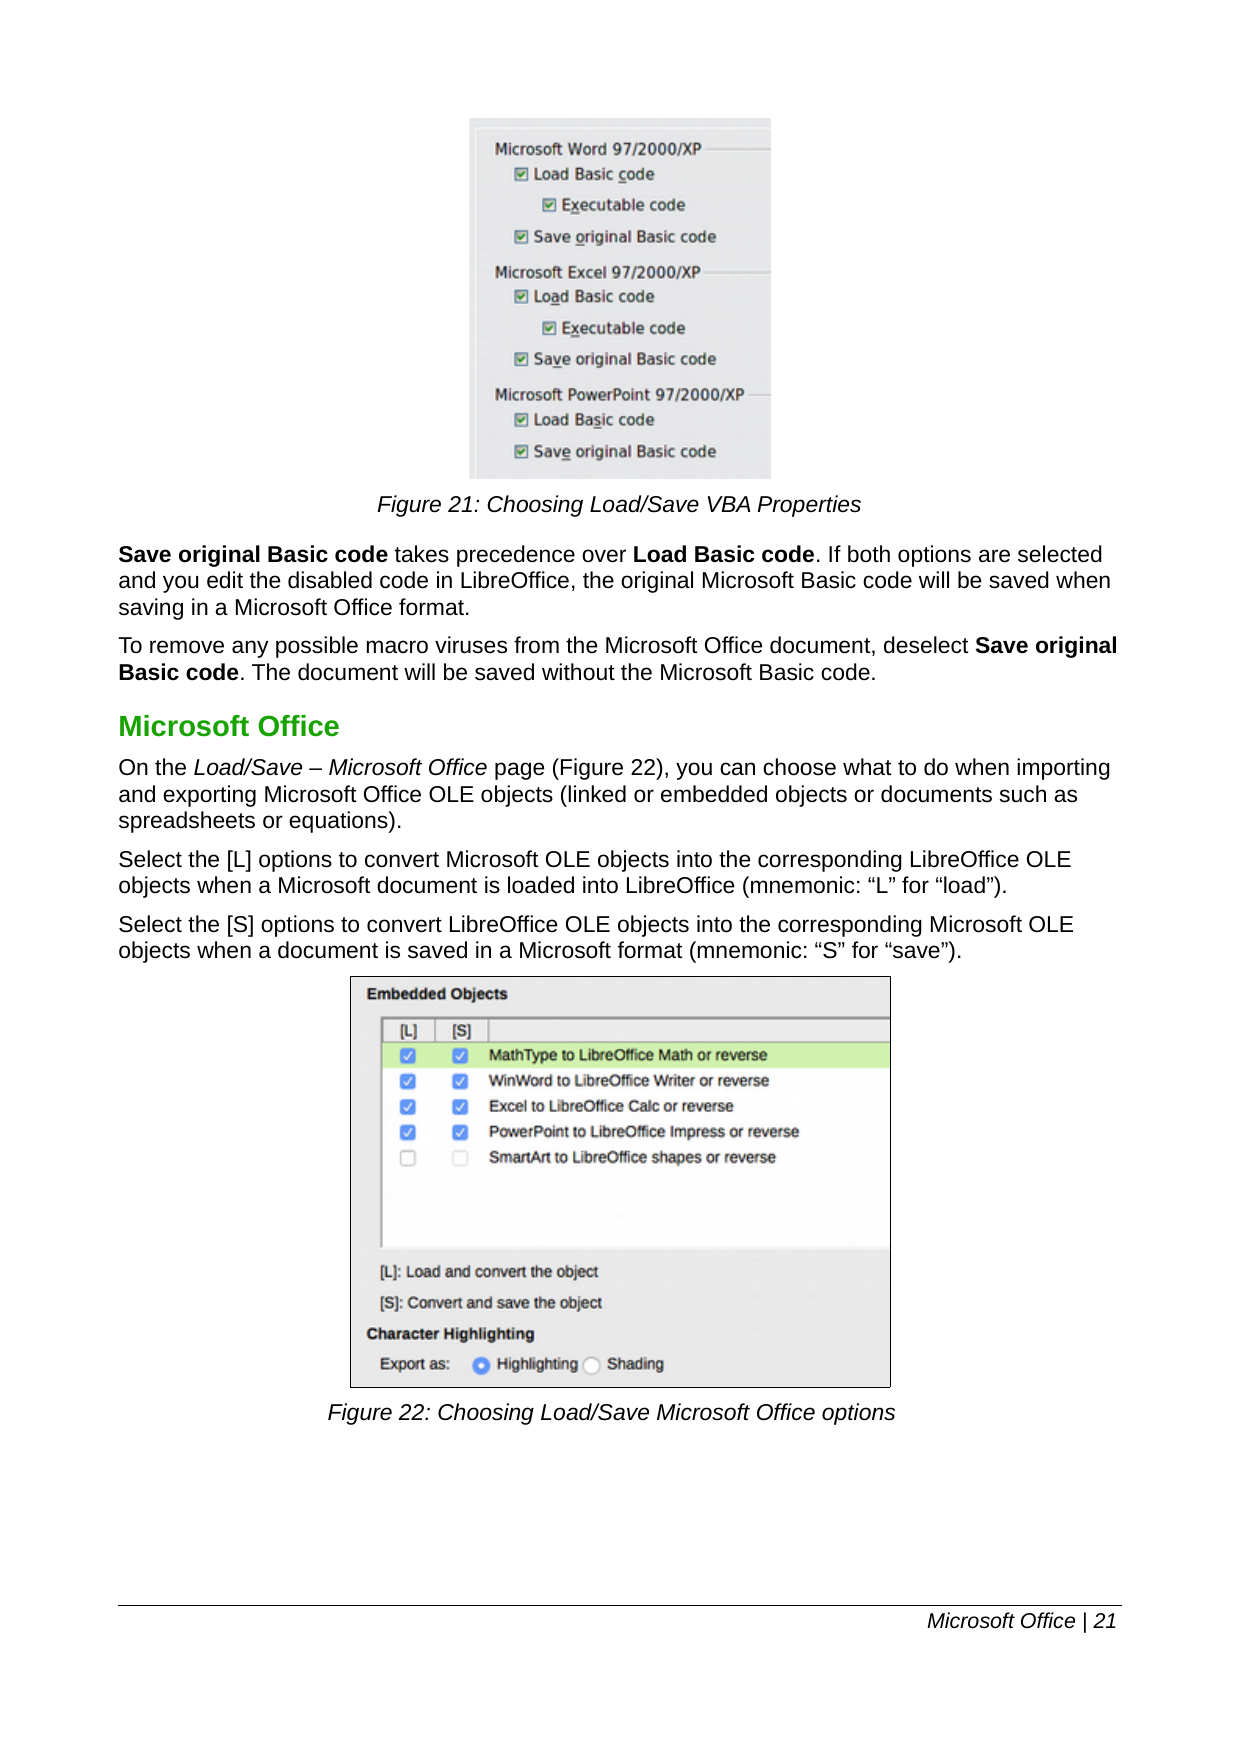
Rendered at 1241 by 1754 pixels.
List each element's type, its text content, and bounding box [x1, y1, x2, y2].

text Save original Basic code takes precedence over Load Basic code. If both options are selected and you edit the disabled code in LibreOffice, the original Microsoft Basic code will be saved when saving in a Microsoft Office format. [118, 541, 1122, 620]
text Select the [S] options to convert LibreOffice OLE objects into the corresponding Microsoft OLE objects when a document is saved in a Microsoft format (mnemonic: “S” for “save”). [118, 911, 1122, 964]
text On the Load/Save – Microsoft Office page (Figure 22), you can choose what to do when importing and exporting Microsoft Office OLE objects (linked or embedded objects or documents such as spreadsheets or equations). [118, 754, 1122, 833]
text Select the [L] options to convert Microsoft OLE objects into the corresponding LibreOffice OLE objects when a Microsoft document is loaded into LibreOffice (mnemonic: “L” for “load”). [118, 846, 1122, 898]
text To remove any possible macro viruses from the Microsoft Office document, deselect Save original Basic code. The document will be saved without the Microsoft Basic code. [118, 632, 1122, 685]
text Figure 21: Choosing Load/Save VBA Properties [364, 491, 876, 517]
text Figure 22: Choosing Load/Save Microsoft Office options [327, 1399, 913, 1425]
picture [469, 118, 771, 479]
subtitle Microsoft Office [118, 709, 1122, 742]
picture [351, 977, 890, 1387]
